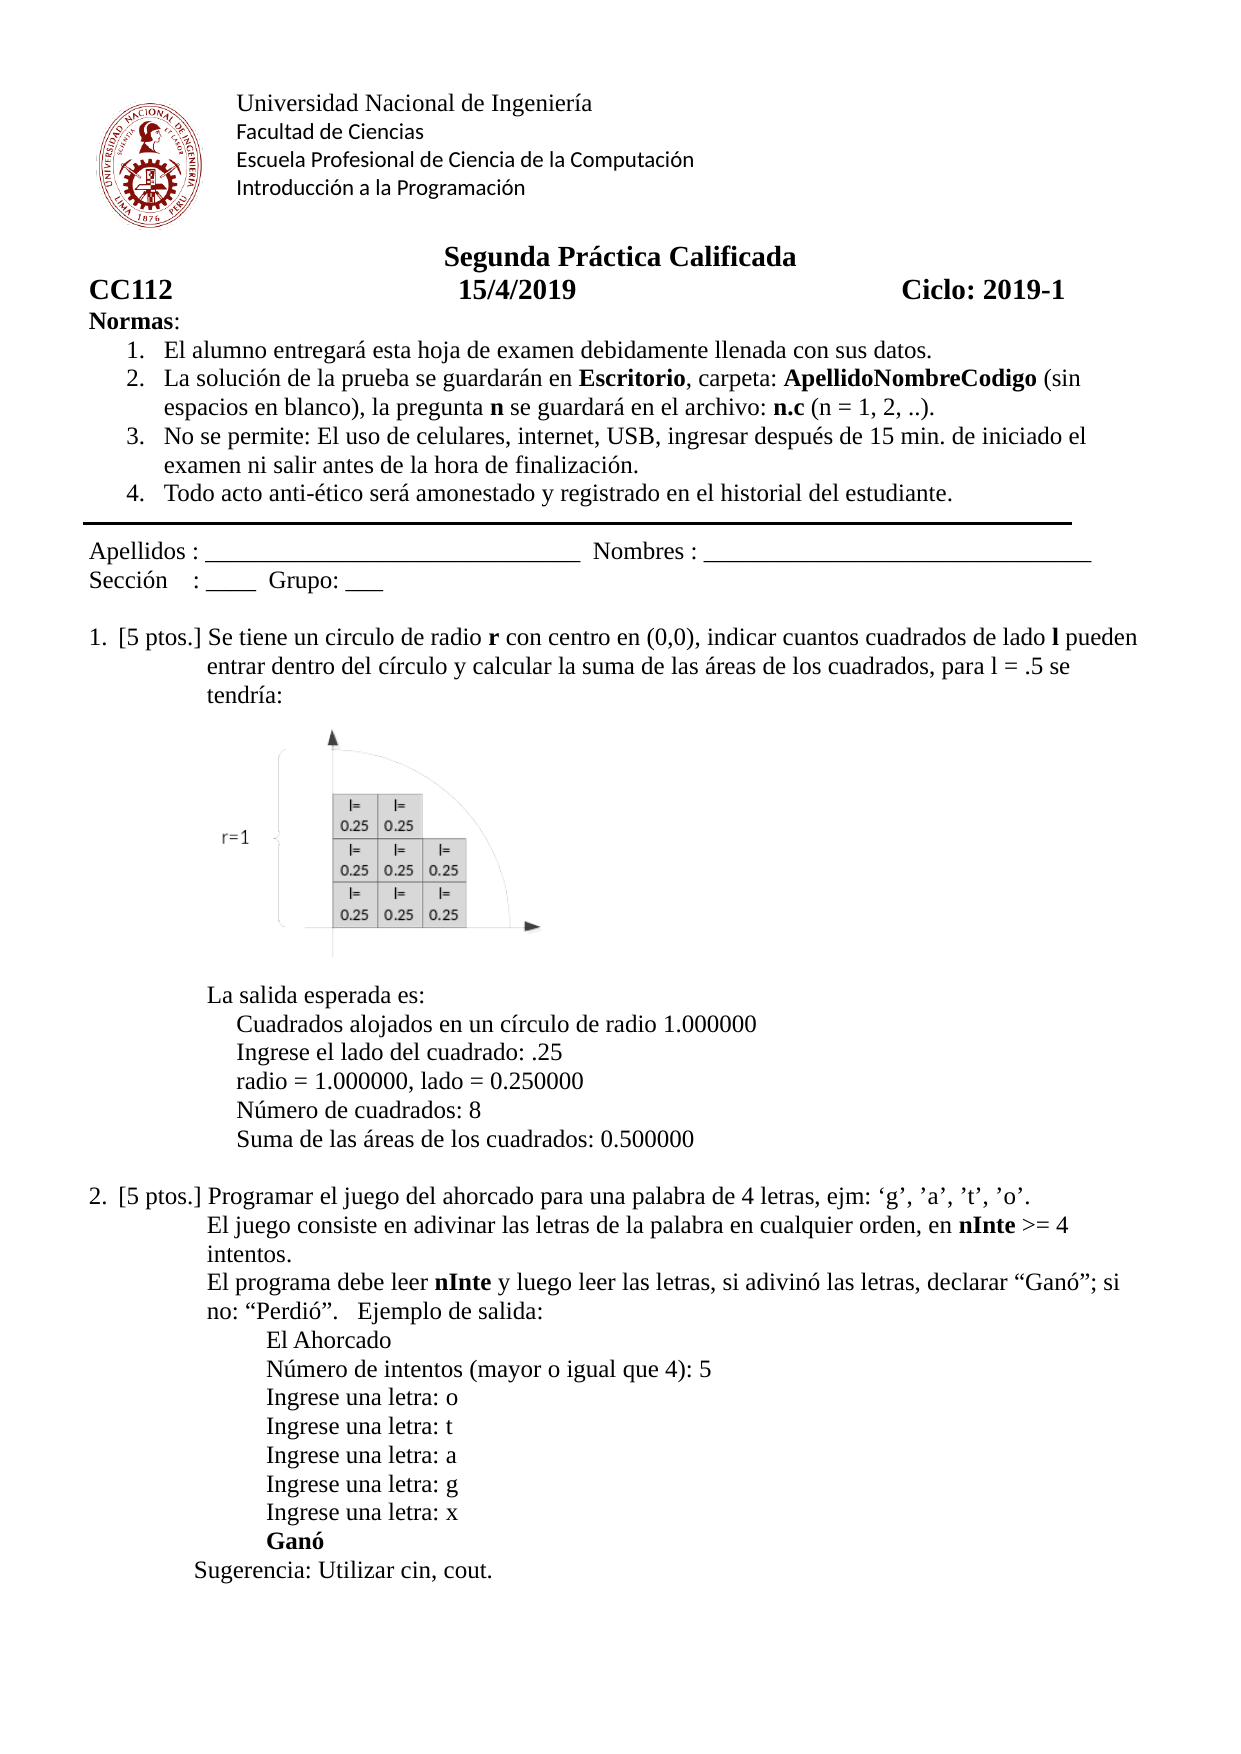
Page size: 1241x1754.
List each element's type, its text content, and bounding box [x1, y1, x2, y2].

text Facultad de Ciencias [187, 117, 1152, 145]
text Apellidos : ______________________________ Nombres : _______________________________ [88, 536, 1152, 565]
text Ganó [266, 1526, 1152, 1555]
text Ingrese una letra: o [266, 1382, 1152, 1411]
text El programa debe leer nInte y luego leer las letras, si adivinó las letras, declarar “Ganó”; si no: “Perdió”. Ejemplo de salida: [207, 1267, 1152, 1325]
text Ingrese el lado del cuadrado: .25 [88, 1037, 1152, 1066]
text Ingrese una letra: g [266, 1469, 1152, 1497]
text Escuela Profesional de Ciencia de la Computación [202, 145, 1152, 173]
text Introducción a la Programación [196, 173, 1152, 201]
text Normas: [88, 306, 1152, 335]
text radio = 1.000000, lado = 0.250000 [88, 1066, 1152, 1095]
list Todo acto anti-ético será amonestado y registrado en el historial del estudiante. [126, 478, 1152, 507]
text Cuadrados alojados en un círculo de radio 1.000000 [88, 1009, 1152, 1037]
text El juego consiste en adivinar las letras de la palabra en cualquier orden, en nInte >= 4 intentos. [207, 1210, 1152, 1267]
list [5 ptos.] Se tiene un circulo de radio r con centro en (0,0), indicar cuantos cuadrados de lado l pueden entrar dentro del círculo y calcular la suma de las áreas de los cuadrados, para l = .5 se tendría: [88, 622, 1152, 708]
text Universidad Nacional de Ingeniería [236, 88, 1152, 117]
text Suma de las áreas de los cuadrados: 0.500000 [88, 1124, 1152, 1152]
text Sugerencia: Utilizar cin, cout. [88, 1555, 1152, 1584]
text Sección : ____ Grupo: ___ [88, 565, 1152, 593]
text La salida esperada es: [207, 980, 1152, 1009]
text CC112 15/4/2019 Ciclo: 2019-1 [88, 272, 1152, 306]
text Segunda Práctica Calificada [88, 239, 1152, 272]
list [5 ptos.] Programar el juego del ahorcado para una palabra de 4 letras, ejm: ‘g’, ’a’, ’t’, ’o’. [88, 1181, 1152, 1210]
text Número de intentos (mayor o igual que 4): 5 [266, 1354, 1152, 1382]
text El Ahorcado [266, 1325, 1152, 1354]
text Ingrese una letra: x [266, 1497, 1152, 1526]
list La solución de la prueba se guardarán en Escritorio, carpeta: ApellidoNombreCodigo (sin espacios en blanco), la pregunta n se guardará en el archivo: n.c (n = 1, 2, ..). [126, 363, 1152, 421]
text Ingrese una letra: t [266, 1411, 1152, 1440]
text Ingrese una letra: a [266, 1440, 1152, 1469]
list No se permite: El uso de celulares, internet, USB, ingresar después de 15 min. de iniciado el examen ni salir antes de la hora de finalización. [126, 421, 1152, 478]
text Número de cuadrados: 8 [88, 1095, 1152, 1124]
list El alumno entregará esta hoja de examen debidamente llenada con sus datos. [126, 335, 1152, 363]
